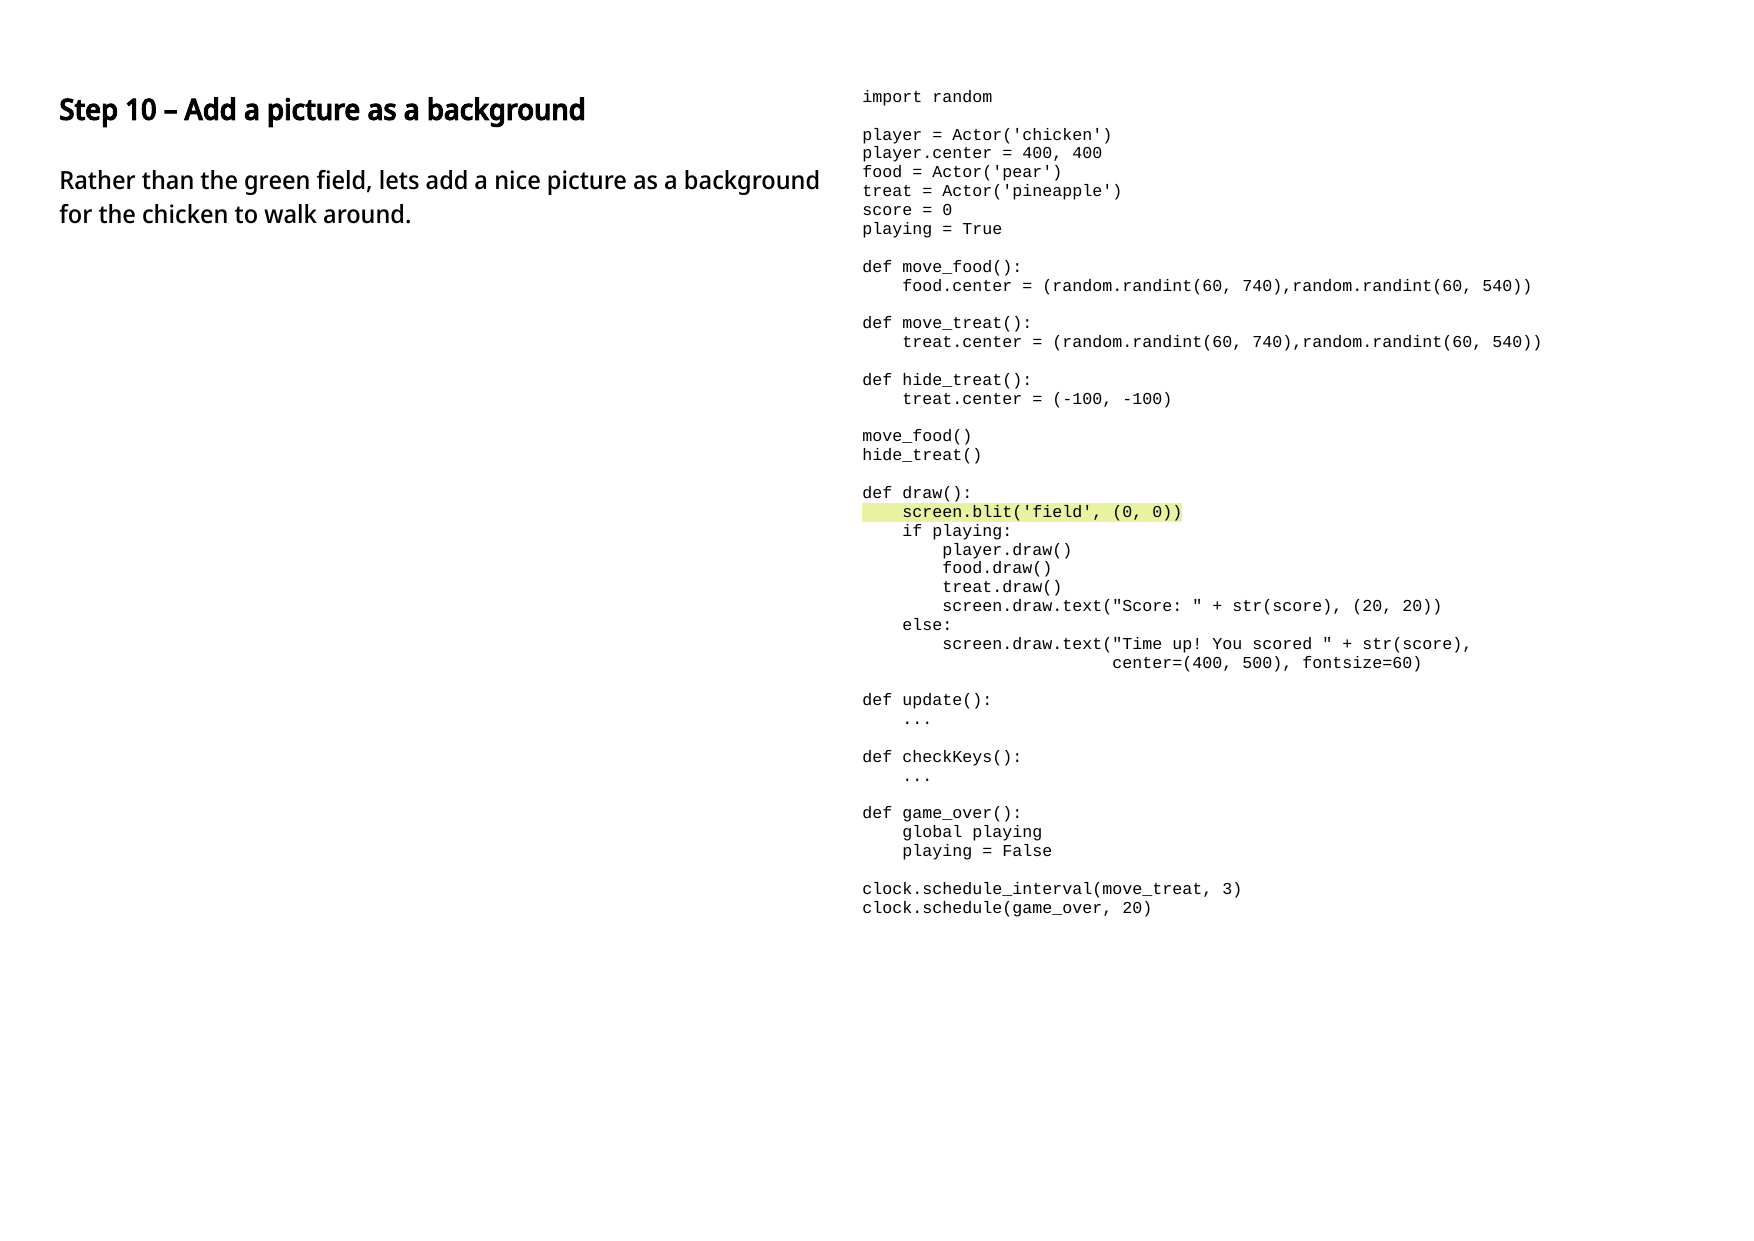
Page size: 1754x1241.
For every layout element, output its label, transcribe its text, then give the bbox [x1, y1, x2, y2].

text food.center = (random.randint(60, 740),random.randint(60, 540)) [862, 277, 1636, 296]
text hide_treat() [862, 447, 1636, 466]
text move_food() [862, 428, 1636, 447]
text else: [862, 616, 1636, 635]
text Step 10 – Add a picture as a background [59, 88, 833, 128]
text player.center = 400, 400 [862, 145, 1636, 164]
text import random [862, 88, 1636, 107]
text clock.schedule_interval(move_treat, 3) [862, 880, 1636, 899]
text treat.draw() [862, 579, 1636, 598]
text screen.blit('field', (0, 0)) [862, 503, 1636, 522]
text playing = True [862, 221, 1636, 239]
text ... [862, 767, 1636, 786]
text playing = False [862, 843, 1636, 862]
text food = Actor('pear') [862, 164, 1636, 183]
text clock.schedule(game_over, 20) [862, 899, 1636, 918]
text player.draw() [862, 541, 1636, 560]
text Rather than the green field, lets add a nice picture as a background for the chicken to walk around. [59, 162, 833, 230]
text def draw(): [862, 484, 1636, 503]
text global playing [862, 824, 1636, 843]
text if playing: [862, 522, 1636, 541]
text def update(): [862, 692, 1636, 711]
text treat = Actor('pineapple') [862, 183, 1636, 202]
text score = 0 [862, 202, 1636, 221]
text def hide_treat(): [862, 371, 1636, 390]
text ... [862, 711, 1636, 729]
text treat.center = (random.randint(60, 740),random.randint(60, 540)) [862, 334, 1636, 352]
text def move_treat(): [862, 315, 1636, 334]
text screen.draw.text("Score: " + str(score), (20, 20)) [862, 598, 1636, 616]
text def move_food(): [862, 258, 1636, 277]
text def checkKeys(): [862, 748, 1636, 767]
text center=(400, 500), fontsize=60) [862, 654, 1636, 673]
text food.draw() [862, 560, 1636, 579]
text screen.draw.text("Time up! You scored " + str(score), [862, 635, 1636, 654]
text player = Actor('chicken') [862, 126, 1636, 145]
text treat.center = (-100, -100) [862, 390, 1636, 409]
text def game_over(): [862, 805, 1636, 824]
